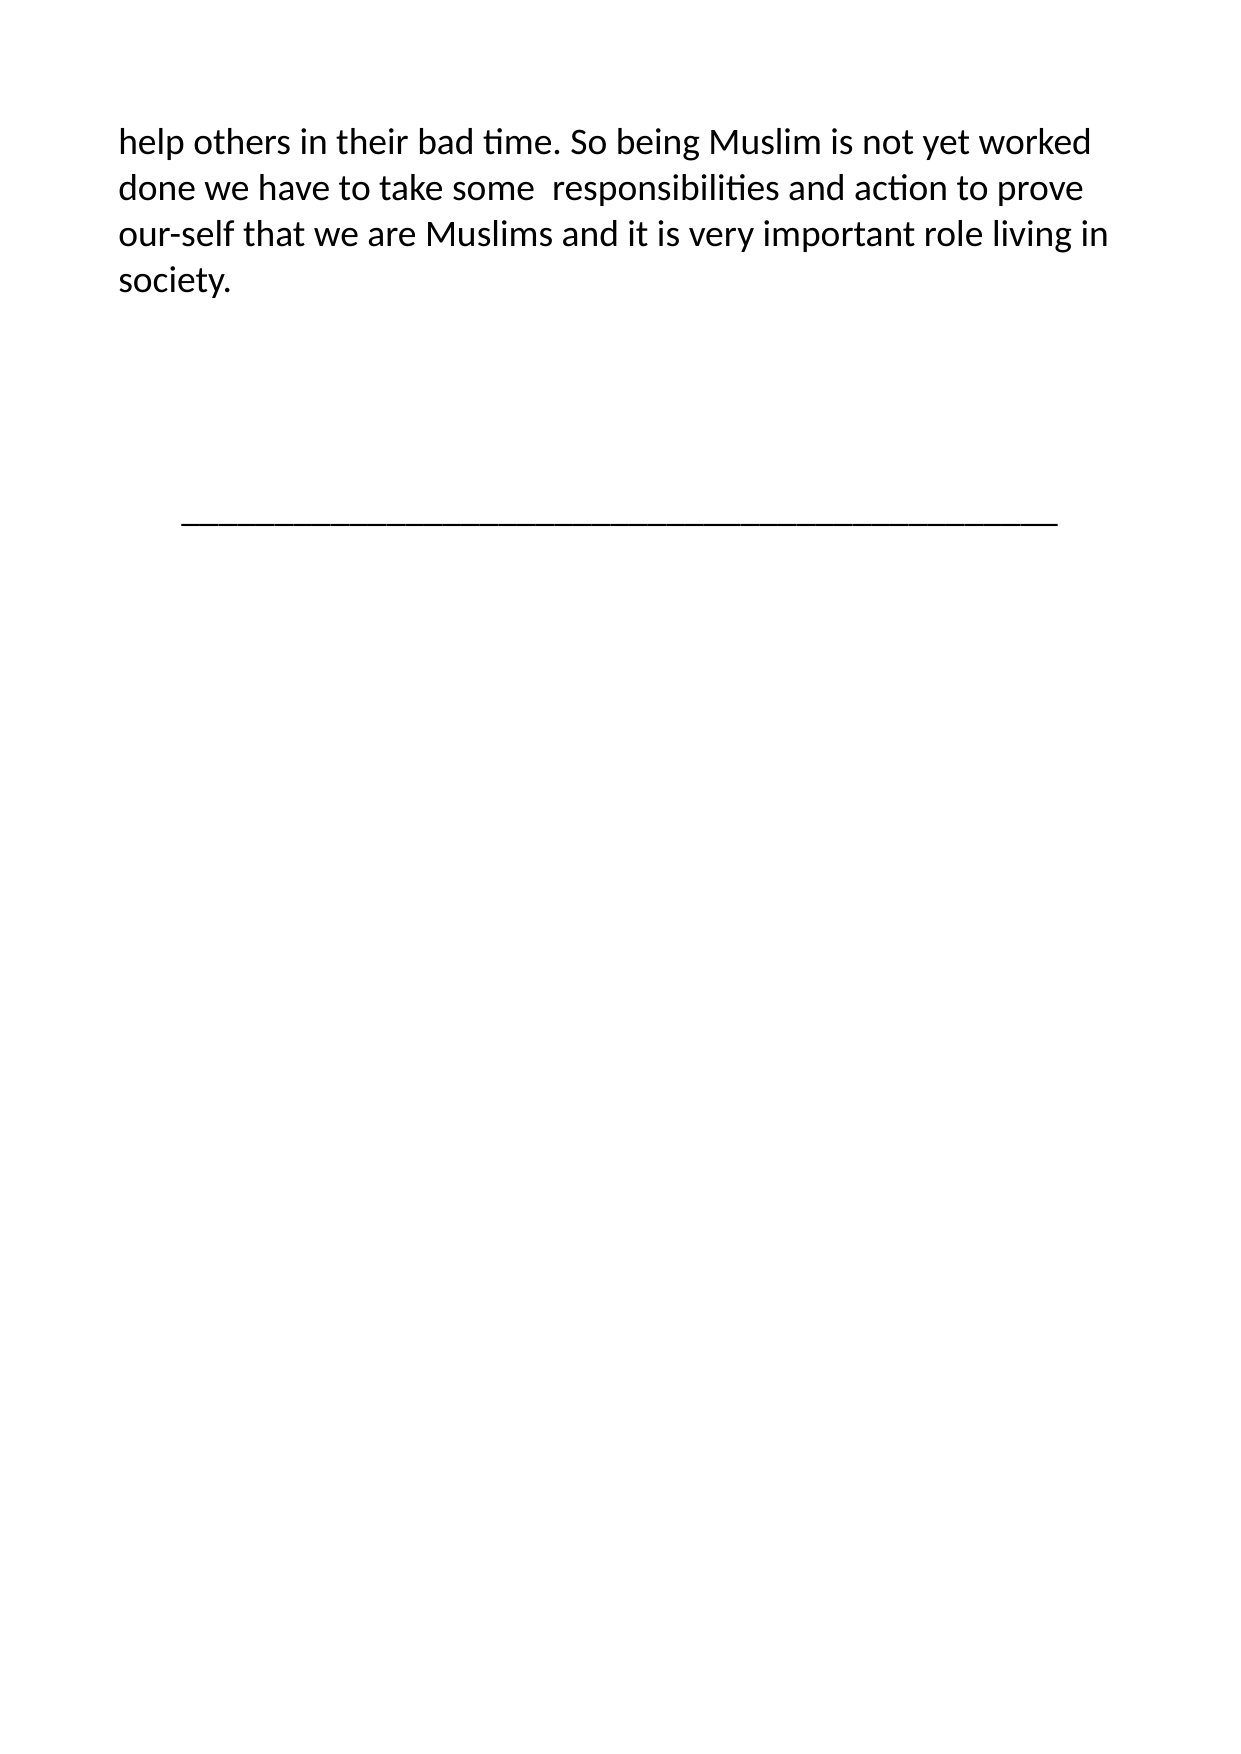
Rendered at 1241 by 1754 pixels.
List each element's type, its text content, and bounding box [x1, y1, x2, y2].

text _______________________________________________ [118, 485, 1122, 531]
text help others in their bad time. So being Muslim is not yet worked done we have to take some responsibilities and action to prove our-self that we are Muslims and it is very important role living in society. [118, 118, 1122, 301]
